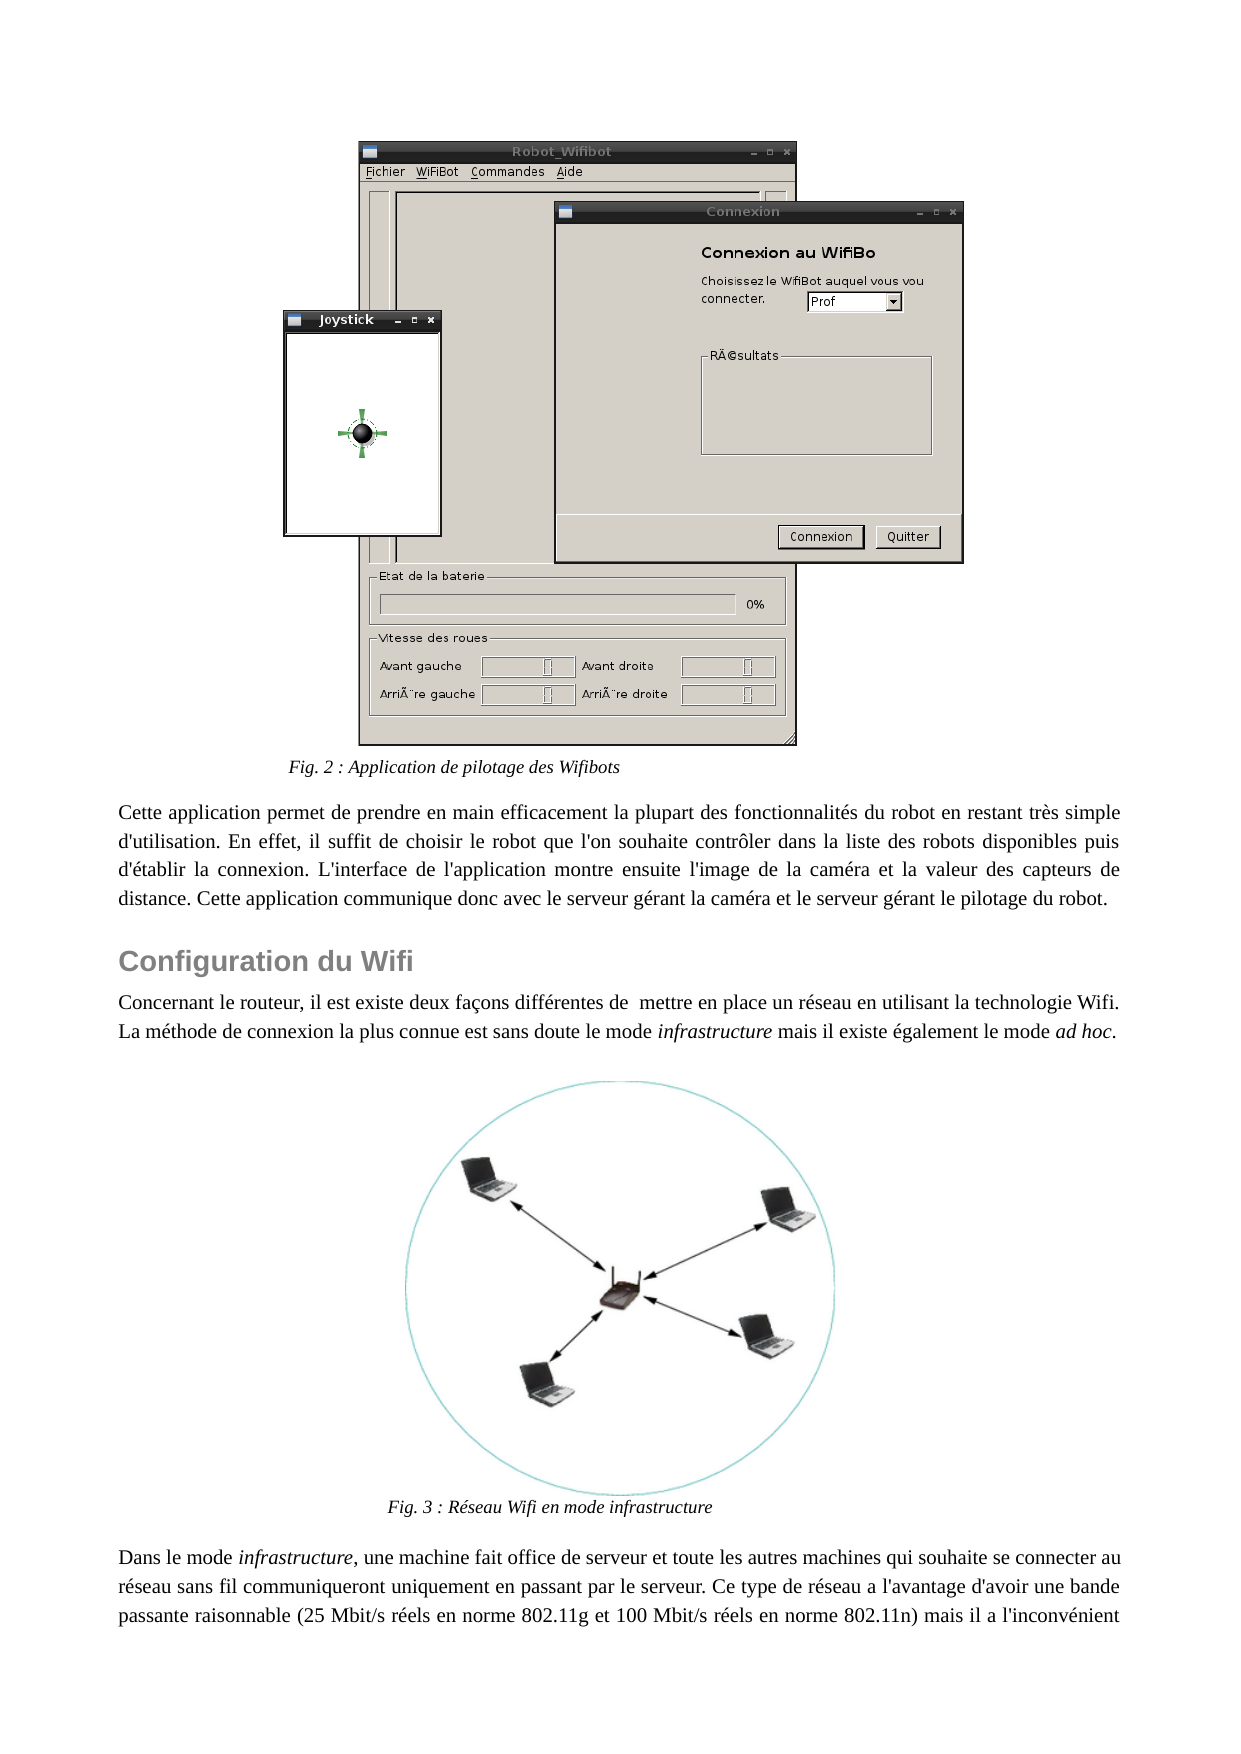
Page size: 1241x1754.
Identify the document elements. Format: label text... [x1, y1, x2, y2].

text Dans le mode infrastructure, une machine fait office de serveur et toute les autres machines qui souhaite se connecter au réseau sans fil communiqueront uniquement en passant par le serveur. Ce type de réseau a l'avantage d'avoir une bande passante raisonnable (25 Mbit/s réels en norme 802.11g et 100 Mbit/s réels en norme 802.11n) mais il a l'inconvénient [118, 1063, 1122, 1627]
text Cette application permet de prendre en main efficacement la plupart des fonctionnalités du robot en restant très simple d'utilisation. En effet, il suffit de choisir le robot que l'on souhaite contrôler dans la liste des robots disponibles puis d'établir la connexion. L'interface de l'application montre ensuite l'image de la caméra et la valeur des capteurs de distance. Cette application communique donc avec le serveur gérant la caméra et le serveur gérant le pilotage du robot. [118, 118, 1122, 910]
text Fig. 2 : Application de pilotage des Wifibots [288, 756, 952, 777]
text Concernant le routeur, il est existe deux façons différentes de mettre en place un réseau en utilisant la technologie Wifi. La méthode de connexion la plus connue est sans doute le mode infrastructure mais il existe également le mode ad hoc. [118, 990, 1122, 1043]
picture [272, 136, 968, 756]
picture [405, 1081, 836, 1496]
text Fig. 3 : Réseau Wifi en mode infrastructure [387, 1081, 853, 1517]
subtitle Configuration du Wifi [118, 944, 1122, 978]
